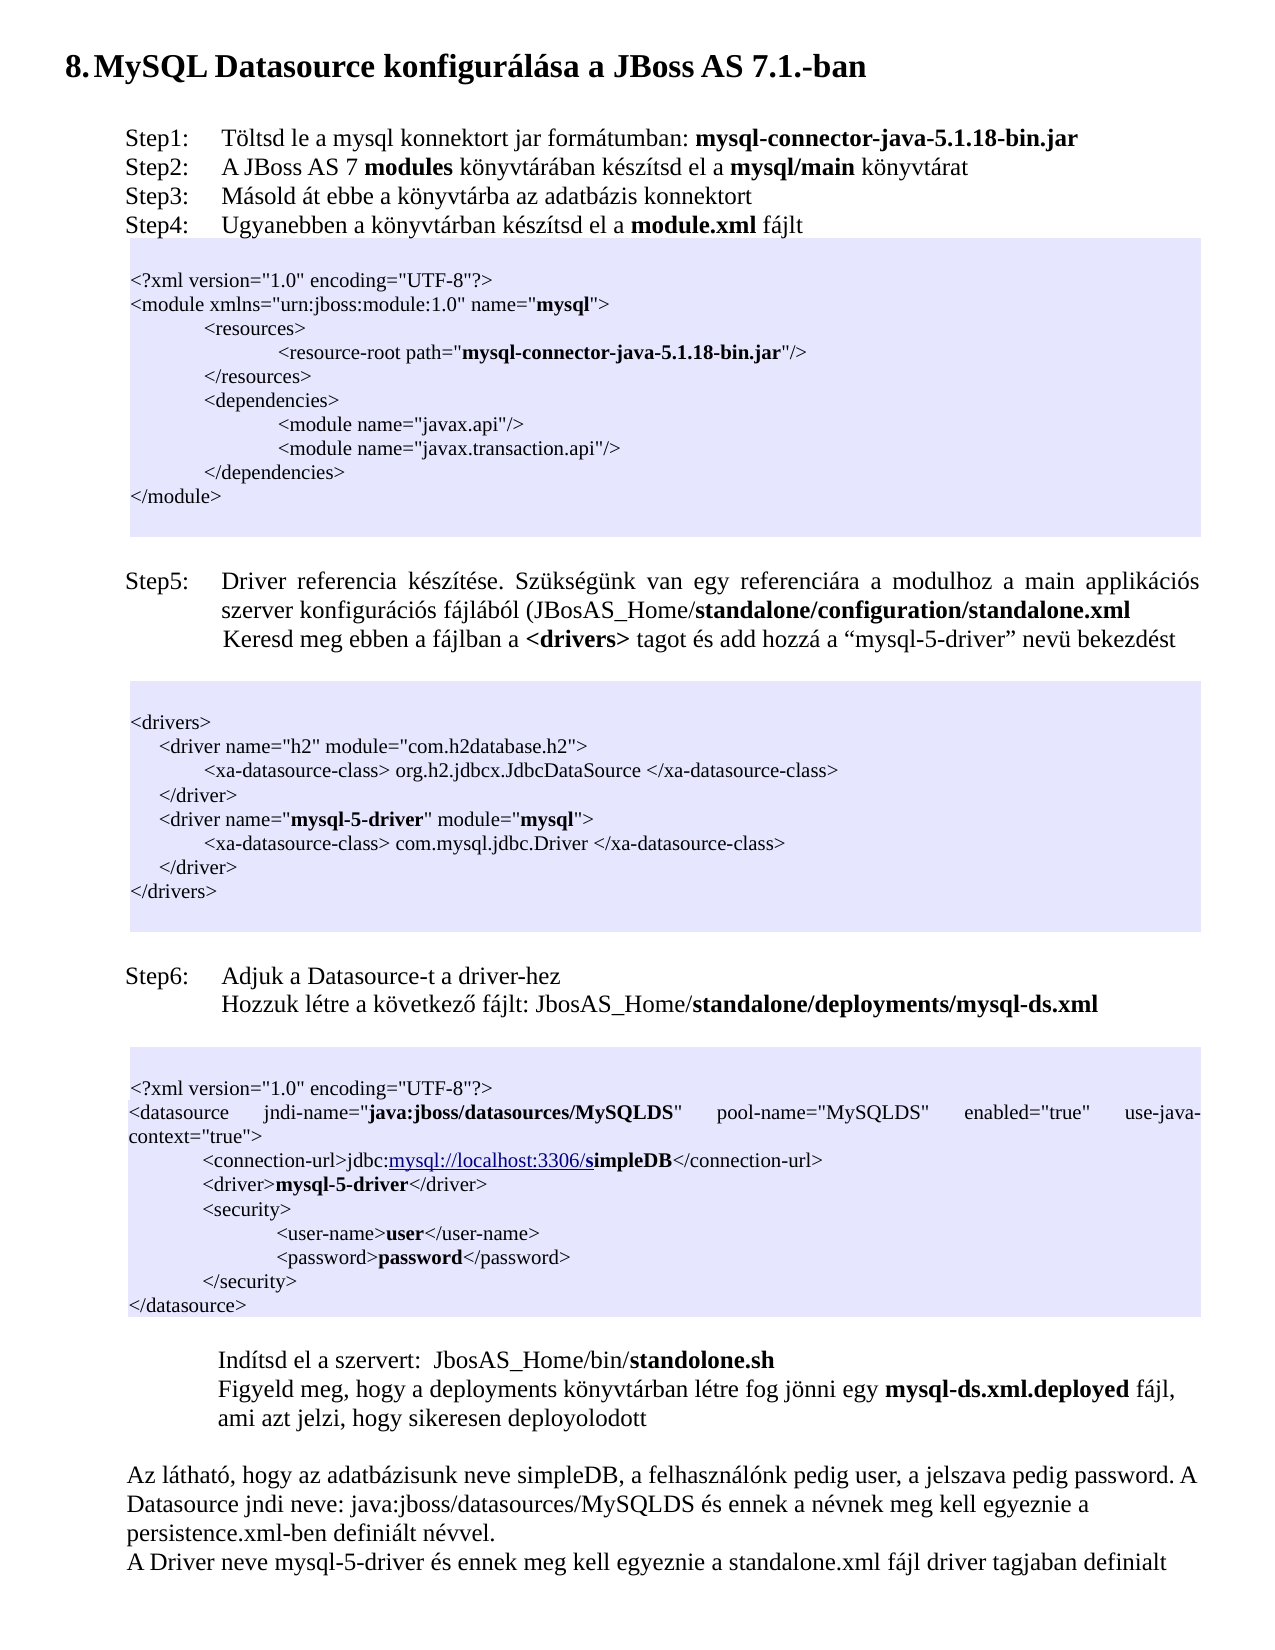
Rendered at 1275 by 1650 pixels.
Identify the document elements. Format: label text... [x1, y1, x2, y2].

text </module> [130, 484, 1201, 508]
text Az látható, hogy az adatbázisunk neve simpleDB, a felhasználónk pedig user, a jelszava pedig password. A Datasource jndi neve: java:jboss/datasources/MySQLDS és ennek a névnek meg kell egyeznie a persistence.xml-ben definiált névvel. [126, 1461, 1201, 1547]
text <?xml version="1.0" encoding="UTF-8"?> [130, 268, 1201, 292]
text <resource-root path="mysql-connector-java-5.1.18-bin.jar"/> [130, 340, 1201, 364]
text </dependencies> [130, 460, 1201, 484]
text </security> [128, 1269, 1201, 1293]
text Step5: Driver referencia készítése. Szükségünk van egy referenciára a modulhoz a main applikációs szerver konfigurációs fájlából (JBosAS_Home/standalone/configuration/standalone.xml [125, 566, 1201, 624]
text <?xml version="1.0" encoding="UTF-8"?> [130, 1076, 1201, 1100]
text <user-name>user</user-name> [128, 1221, 1201, 1244]
text <password>password</password> [128, 1244, 1201, 1269]
text </driver> [130, 782, 1201, 807]
text <driver name="h2" module="com.h2database.h2"> [130, 734, 1201, 758]
text Step4: Ugyanebben a könyvtárban készítsd el a module.xml fájlt [125, 210, 1201, 238]
text A Driver neve mysql-5-driver és ennek meg kell egyeznie a standalone.xml fájl driver tagjaban definialt [126, 1547, 1201, 1576]
text <driver>mysql-5-driver</driver> [128, 1172, 1201, 1196]
text <driver name="mysql-5-driver" module="mysql"> [130, 807, 1201, 831]
text </datasource> [128, 1293, 1201, 1317]
text Indítsd el a szervert: JbosAS_Home/bin/standolone.sh [218, 1317, 1201, 1374]
text Figyeld meg, hogy a deployments könyvtárban létre fog jönni egy mysql-ds.xml.deployed fájl, ami azt jelzi, hogy sikeresen deployolodott [218, 1374, 1201, 1432]
text Step1: Töltsd le a mysql konnektort jar formátumban: mysql-connector-java-5.1.18-bin.jar [125, 123, 1201, 152]
text <module xmlns="urn:jboss:module:1.0" name="mysql"> [130, 292, 1201, 316]
text <security> [128, 1196, 1201, 1221]
text <resources> [130, 316, 1201, 340]
text Step2: A JBoss AS 7 modules könyvtárában készítsd el a mysql/main könyvtárat [125, 152, 1201, 181]
text </resources> [130, 364, 1201, 388]
text <drivers> [130, 710, 1201, 734]
text Step6: Adjuk a Datasource-t a driver-hez [125, 961, 1201, 989]
text <module name="javax.transaction.api"/> [130, 436, 1201, 460]
text <dependencies> [130, 388, 1201, 412]
text <xa-datasource-class> org.h2.jdbcx.JdbcDataSource </xa-datasource-class> [130, 758, 1201, 782]
list MySQL Datasource konfigurálása a JBoss AS 7.1.-ban [65, 47, 1201, 85]
text </driver> [130, 855, 1201, 879]
text <xa-datasource-class> com.mysql.jdbc.Driver </xa-datasource-class> [130, 831, 1201, 855]
text <connection-url>jdbc:mysql://localhost:3306/simpleDB</connection-url> [128, 1148, 1201, 1172]
text <datasource jndi-name="java:jboss/datasources/MySQLDS" pool-name="MySQLDS" enabled="true" use-java-context="true"> [128, 1100, 1201, 1148]
text <module name="javax.api"/> [130, 412, 1201, 436]
text Hozzuk létre a következő fájlt: JbosAS_Home/standalone/deployments/mysql-ds.xml [221, 989, 1201, 1018]
text Step3: Másold át ebbe a könyvtárba az adatbázis konnektort [125, 181, 1201, 210]
text Keresd meg ebben a fájlban a <drivers> tagot és add hozzá a “mysql-5-driver” nevü bekezdést [221, 624, 1201, 652]
text </drivers> [130, 879, 1201, 903]
